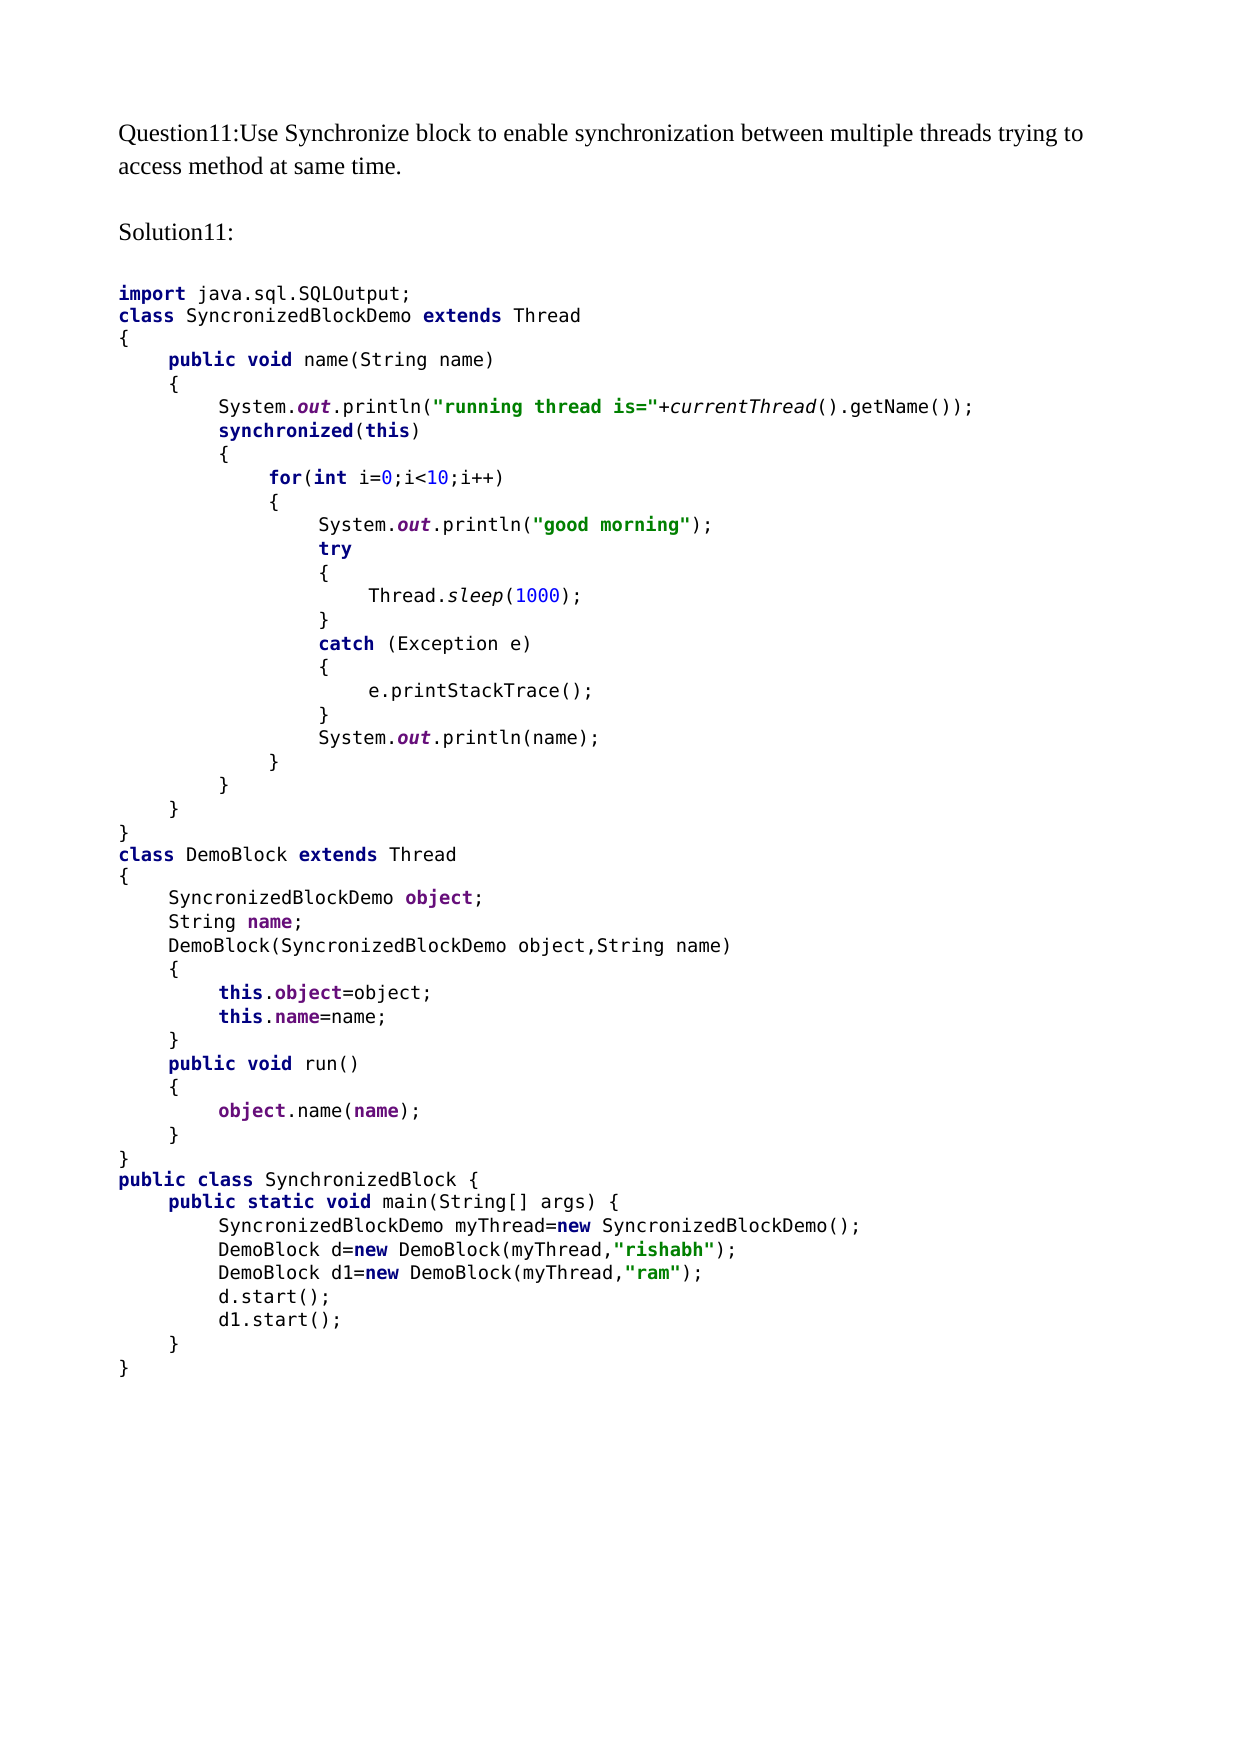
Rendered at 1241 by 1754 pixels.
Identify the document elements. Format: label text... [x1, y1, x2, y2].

text { [118, 958, 1122, 982]
text Solution11: [118, 217, 1122, 246]
text } [118, 774, 1122, 798]
text { [118, 491, 1122, 514]
text this.object=object; [118, 982, 1122, 1006]
text for(int i=0;i<10;i++) [118, 467, 1122, 491]
text } [118, 1147, 1122, 1169]
text { [118, 656, 1122, 680]
text String name; [118, 911, 1122, 935]
text DemoBlock d1=new DemoBlock(myThread,"ram"); [118, 1262, 1122, 1286]
text DemoBlock d=new DemoBlock(myThread,"rishabh"); [118, 1238, 1122, 1262]
text } [118, 1029, 1122, 1053]
text { [118, 866, 1122, 887]
text d.start(); [118, 1286, 1122, 1309]
text } [118, 1357, 1122, 1379]
text } [118, 822, 1122, 844]
text { [118, 327, 1122, 349]
text DemoBlock(SyncronizedBlockDemo object,String name) [118, 935, 1122, 958]
text System.out.println(name); [118, 727, 1122, 751]
text } [118, 703, 1122, 727]
text { [118, 372, 1122, 396]
text this.name=name; [118, 1006, 1122, 1029]
text public void run() [118, 1053, 1122, 1077]
text Question11:Use Synchronize block to enable synchronization between multiple threads trying to access method at same time. [118, 118, 1122, 180]
text public void name(String name) [118, 349, 1122, 372]
text e.printStackTrace(); [118, 680, 1122, 703]
text public static void main(String[] args) { [118, 1191, 1122, 1215]
text } [118, 609, 1122, 633]
text try [118, 538, 1122, 562]
text SyncronizedBlockDemo object; [118, 887, 1122, 911]
text } [118, 1124, 1122, 1147]
text d1.start(); [118, 1309, 1122, 1333]
text } [118, 751, 1122, 774]
text { [118, 443, 1122, 467]
text SyncronizedBlockDemo myThread=new SyncronizedBlockDemo(); [118, 1215, 1122, 1238]
text class SyncronizedBlockDemo extends Thread [118, 305, 1122, 327]
text catch (Exception e) [118, 633, 1122, 656]
text import java.sql.SQLOutput; [118, 283, 1122, 305]
text } [118, 1333, 1122, 1357]
text class DemoBlock extends Thread [118, 844, 1122, 866]
text public class SynchronizedBlock { [118, 1169, 1122, 1191]
text System.out.println("good morning"); [118, 514, 1122, 538]
text System.out.println("running thread is="+currentThread().getName()); [118, 396, 1122, 420]
text { [118, 1077, 1122, 1100]
text synchronized(this) [118, 420, 1122, 443]
text { [118, 562, 1122, 585]
text Thread.sleep(1000); [118, 585, 1122, 609]
text object.name(name); [118, 1100, 1122, 1124]
text } [118, 798, 1122, 822]
